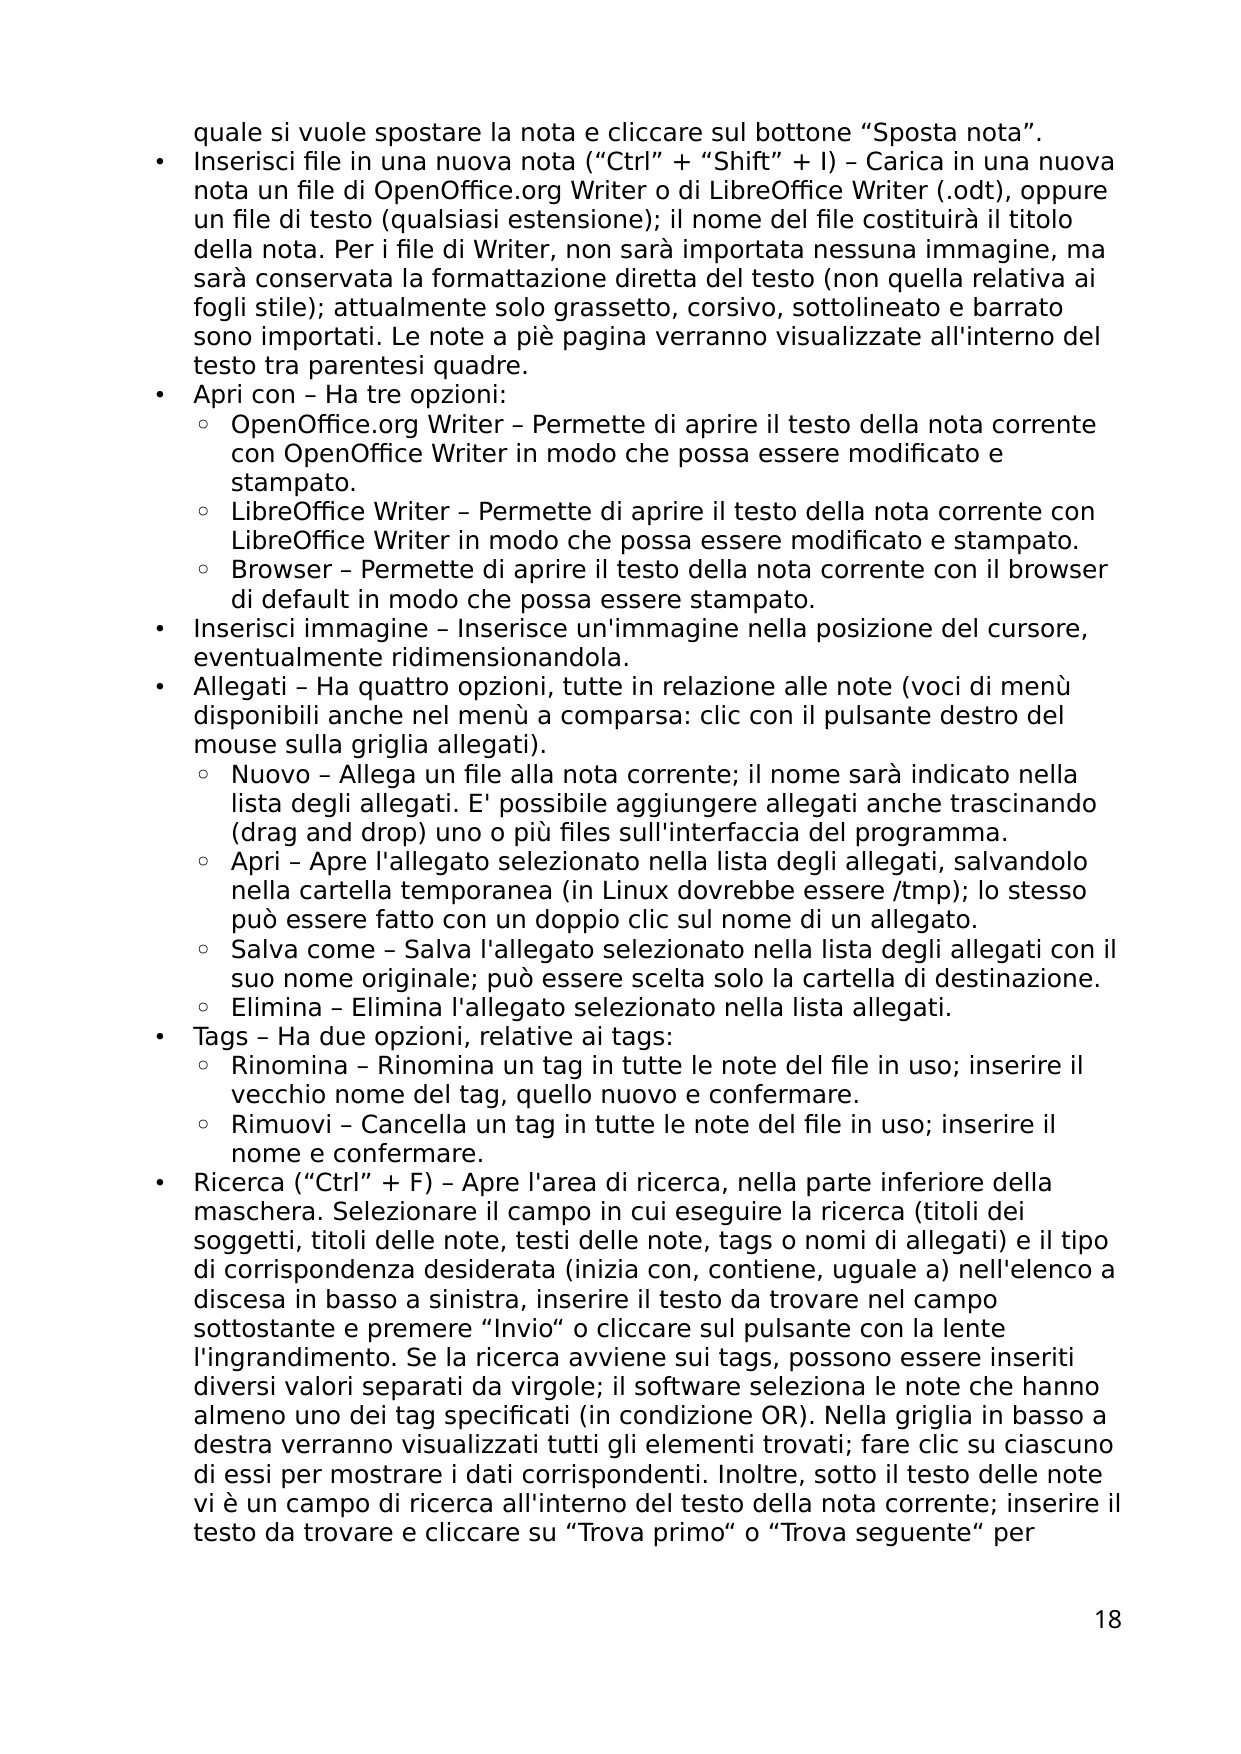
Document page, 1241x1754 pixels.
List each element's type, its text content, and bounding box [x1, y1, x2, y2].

list OpenOffice.org Writer – Permette di aprire il testo della nota corrente con OpenOffice Writer in modo che possa essere modificato e stampato. [193, 410, 1122, 497]
list Apri con – Ha tre opzioni: [156, 381, 1122, 410]
list Elimina – Elimina l'allegato selezionato nella lista allegati. [193, 993, 1122, 1022]
list Inserisci file in una nuova nota (“Ctrl” + “Shift” + I) – Carica in una nuova nota un file di OpenOffice.org Writer o di LibreOffice Writer (.odt), oppure un file di testo (qualsiasi estensione); il nome del file costituirà il titolo della nota. Per i file di Writer, non sarà importata nessuna immagine, ma sarà conservata la formattazione diretta del testo (non quella relativa ai fogli stile); attualmente solo grassetto, corsivo, sottolineato e barrato sono importati. Le note a piè pagina verranno visualizzate all'interno del testo tra parentesi quadre. [156, 147, 1122, 381]
list Nuovo – Allega un file alla nota corrente; il nome sarà indicato nella lista degli allegati. E' possibile aggiungere allegati anche trascinando (drag and drop) uno o più files sull'interfaccia del programma. [193, 760, 1122, 847]
list LibreOffice Writer – Permette di aprire il testo della nota corrente con LibreOffice Writer in modo che possa essere modificato e stampato. [193, 497, 1122, 556]
list Inserisci immagine – Inserisce un'immagine nella posizione del cursore, eventualmente ridimensionandola. [156, 614, 1122, 672]
list Ricerca (“Ctrl” + F) – Apre l'area di ricerca, nella parte inferiore della maschera. Selezionare il campo in cui eseguire la ricerca (titoli dei soggetti, titoli delle note, testi delle note, tags o nomi di allegati) e il tipo di corrispondenza desiderata (inizia con, contiene, uguale a) nell'elenco a discesa in basso a sinistra, inserire il testo da trovare nel campo sottostante e premere “Invio“ o cliccare sul pulsante con la lente l'ingrandimento. Se la ricerca avviene sui tags, possono essere inseriti diversi valori separati da virgole; il software seleziona le note che hanno almeno uno dei tag specificati (in condizione OR). Nella griglia in basso a destra verranno visualizzati tutti gli elementi trovati; fare clic su ciascuno di essi per mostrare i dati corrispondenti. Inoltre, sotto il testo delle note vi è un campo di ricerca all'interno del testo della nota corrente; inserire il testo da trovare e cliccare su “Trova primo“ o “Trova seguente“ per [156, 1168, 1122, 1547]
list Tags – Ha due opzioni, relative ai tags: [156, 1022, 1122, 1051]
list Browser – Permette di aprire il testo della nota corrente con il browser di default in modo che possa essere stampato. [193, 556, 1122, 614]
list Rimuovi – Cancella un tag in tutte le note del file in uso; inserire il nome e confermare. [193, 1110, 1122, 1168]
list quale si vuole spostare la nota e cliccare sul bottone “Sposta nota”. [156, 118, 1122, 147]
list Salva come – Salva l'allegato selezionato nella lista degli allegati con il suo nome originale; può essere scelta solo la cartella di destinazione. [193, 935, 1122, 993]
list Rinomina – Rinomina un tag in tutte le note del file in uso; inserire il vecchio nome del tag, quello nuovo e confermare. [193, 1051, 1122, 1110]
list Allegati – Ha quattro opzioni, tutte in relazione alle note (voci di menù disponibili anche nel menù a comparsa: clic con il pulsante destro del mouse sulla griglia allegati). [156, 672, 1122, 760]
list Apri – Apre l'allegato selezionato nella lista degli allegati, salvandolo nella cartella temporanea (in Linux dovrebbe essere /tmp); lo stesso può essere fatto con un doppio clic sul nome di un allegato. [193, 847, 1122, 935]
